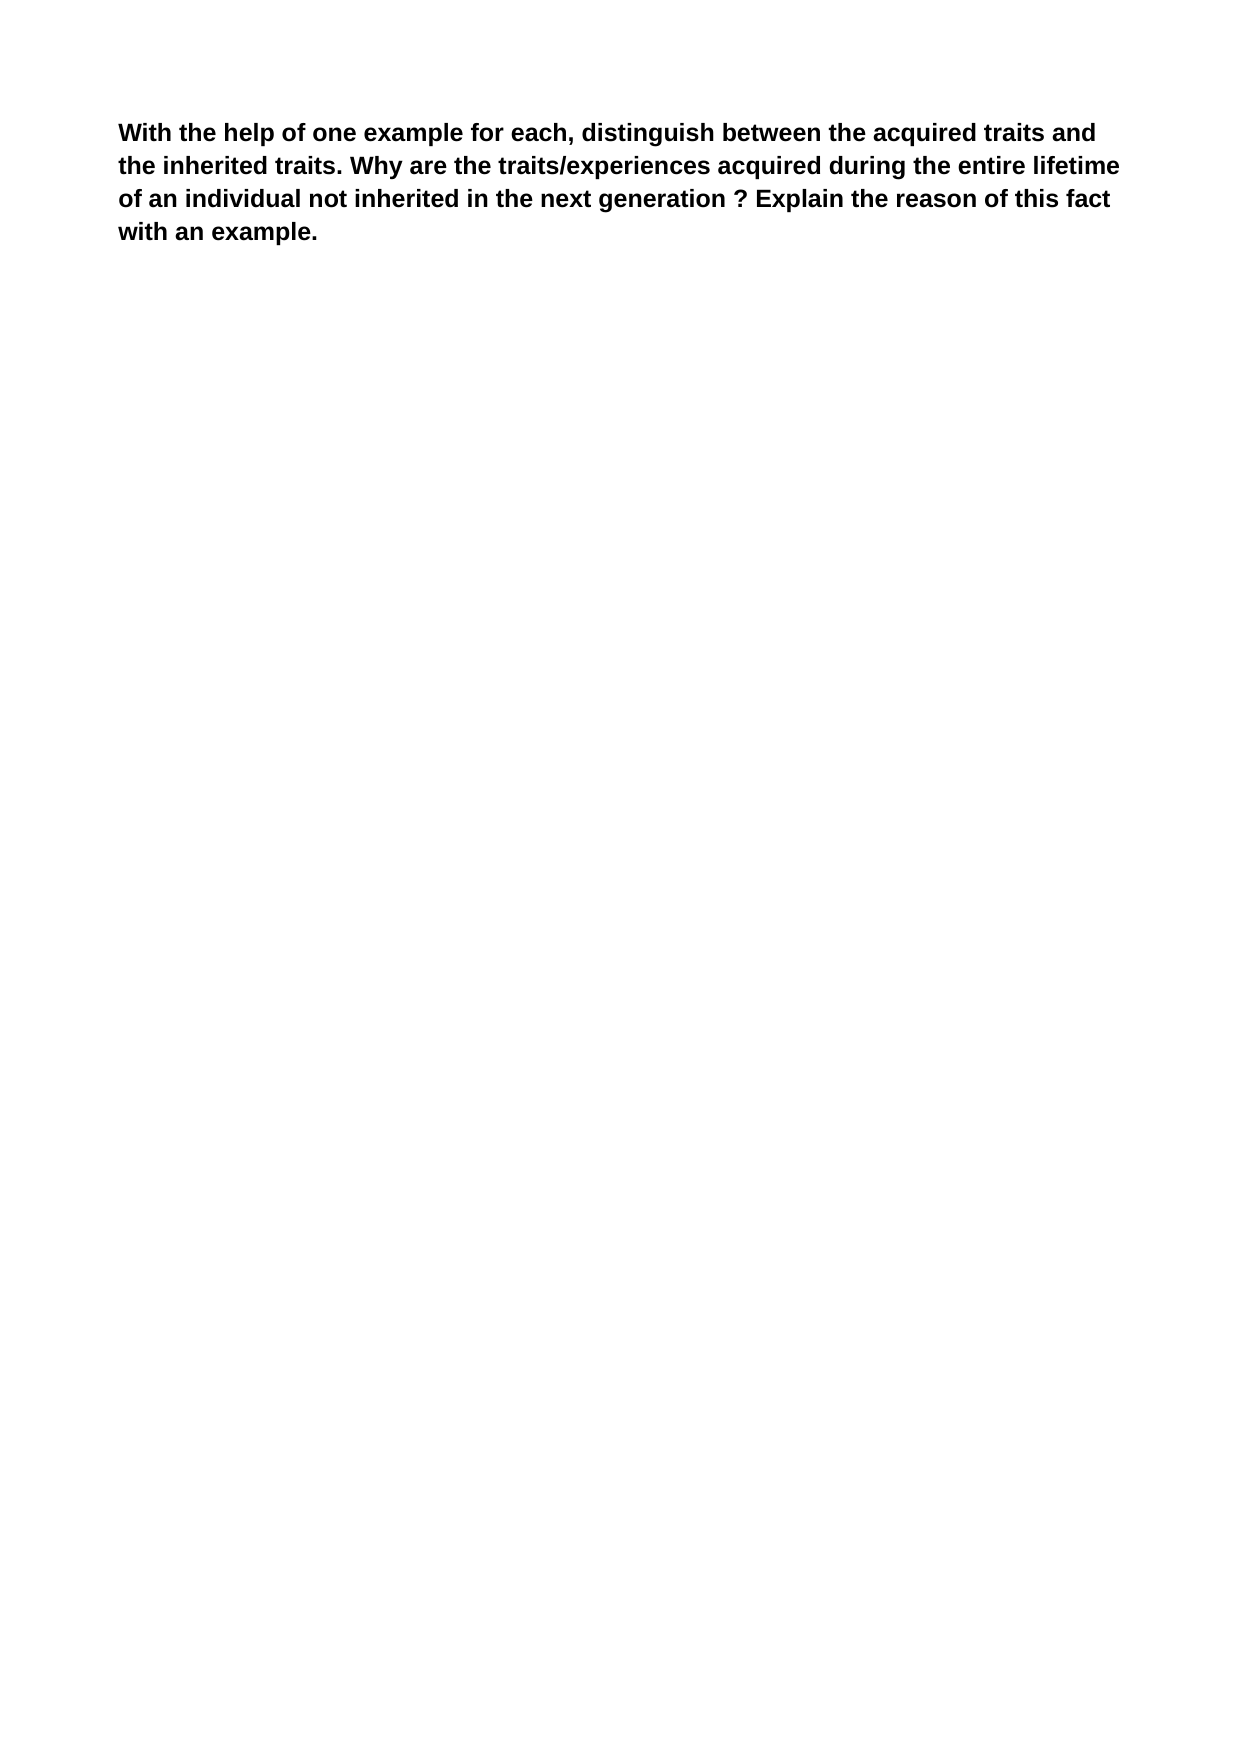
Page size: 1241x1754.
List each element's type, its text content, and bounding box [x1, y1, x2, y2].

text With the help of one example for each, distinguish between the acquired traits and the inherited traits. Why are the traits/experiences acquired during the entire lifetime of an individual not inherited in the next generation ? Explain the reason of this fact with an example. [118, 118, 1122, 246]
